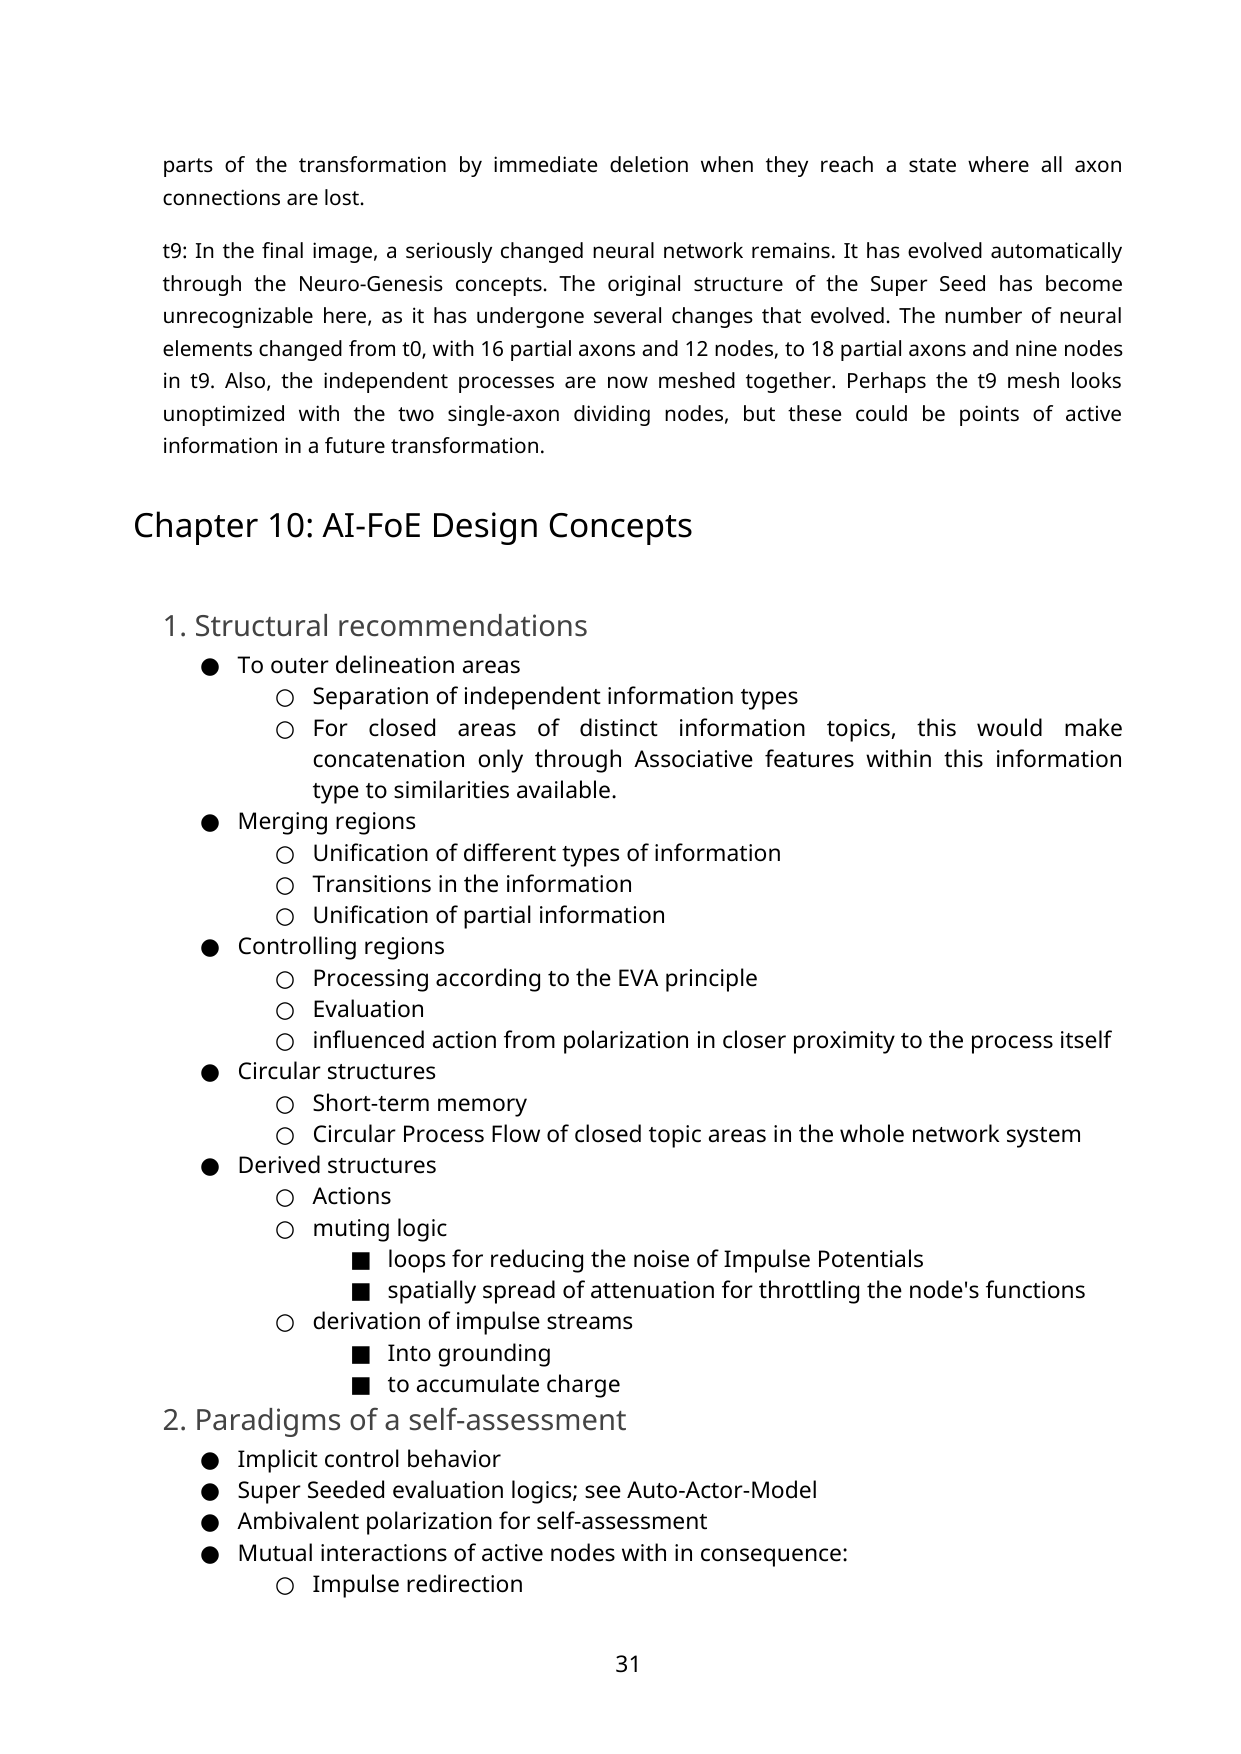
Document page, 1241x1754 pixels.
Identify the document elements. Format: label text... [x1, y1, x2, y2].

list To outer delineation areas [200, 649, 1124, 680]
list derivation of impulse streams [275, 1305, 1124, 1336]
list Short-term memory [275, 1086, 1124, 1118]
list Separation of independent information types [275, 680, 1124, 711]
list Unification of partial information [275, 899, 1124, 930]
list Actions [275, 1180, 1124, 1211]
list For closed areas of distinct information topics, this would make concatenation only through Associative features within this information type to similarities available. [275, 711, 1124, 805]
list to accumulate charge [350, 1368, 1124, 1399]
list Transitions in the information [275, 868, 1124, 899]
list Circular structures [200, 1055, 1124, 1086]
list loops for reducing the noise of Impulse Potentials [350, 1243, 1124, 1274]
list influenced action from polarization in closer proximity to the process itself [275, 1024, 1124, 1055]
subtitle 1. Structural recommendations [162, 605, 1124, 645]
list Merging regions [200, 805, 1124, 836]
subtitle Chapter 10: AI-FoE Design Concepts [133, 502, 1124, 547]
list Derived structures [200, 1149, 1124, 1180]
text parts of the transformation by immediate deletion when they reach a state where all axon connections are lost. [162, 150, 1124, 211]
list Processing according to the EVA principle [275, 961, 1124, 993]
list Unification of different types of information [275, 836, 1124, 868]
list Evaluation [275, 993, 1124, 1024]
list Mutual interactions of active nodes with in consequence: [200, 1537, 1124, 1568]
list Circular Process Flow of closed topic areas in the whole network system [275, 1118, 1124, 1149]
list spatially spread of attenuation for throttling the node's functions [350, 1274, 1124, 1305]
list Impulse redirection [275, 1568, 1124, 1599]
list Ambivalent polarization for self-assessment [200, 1505, 1124, 1537]
text t9: In the final image, a seriously changed neural network remains. It has evolved automatically through the Neuro-Genesis concepts. The original structure of the Super Seed has become unrecognizable here, as it has undergone several changes that evolved. The number of neural elements changed from t0, with 16 partial axons and 12 nodes, to 18 partial axons and nine nodes in t9. Also, the independent processes are now meshed together. Perhaps the t9 mesh looks unoptimized with the two single-axon dividing nodes, but these could be points of active information in a future transformation. [162, 236, 1124, 460]
list Controlling regions [200, 930, 1124, 961]
subtitle 2. Paradigms of a self-assessment [162, 1399, 1124, 1439]
list muting logic [275, 1211, 1124, 1243]
list Implicit control behavior [200, 1443, 1124, 1474]
list Super Seeded evaluation logics; see Auto-Actor-Model [200, 1474, 1124, 1505]
list Into grounding [350, 1336, 1124, 1368]
